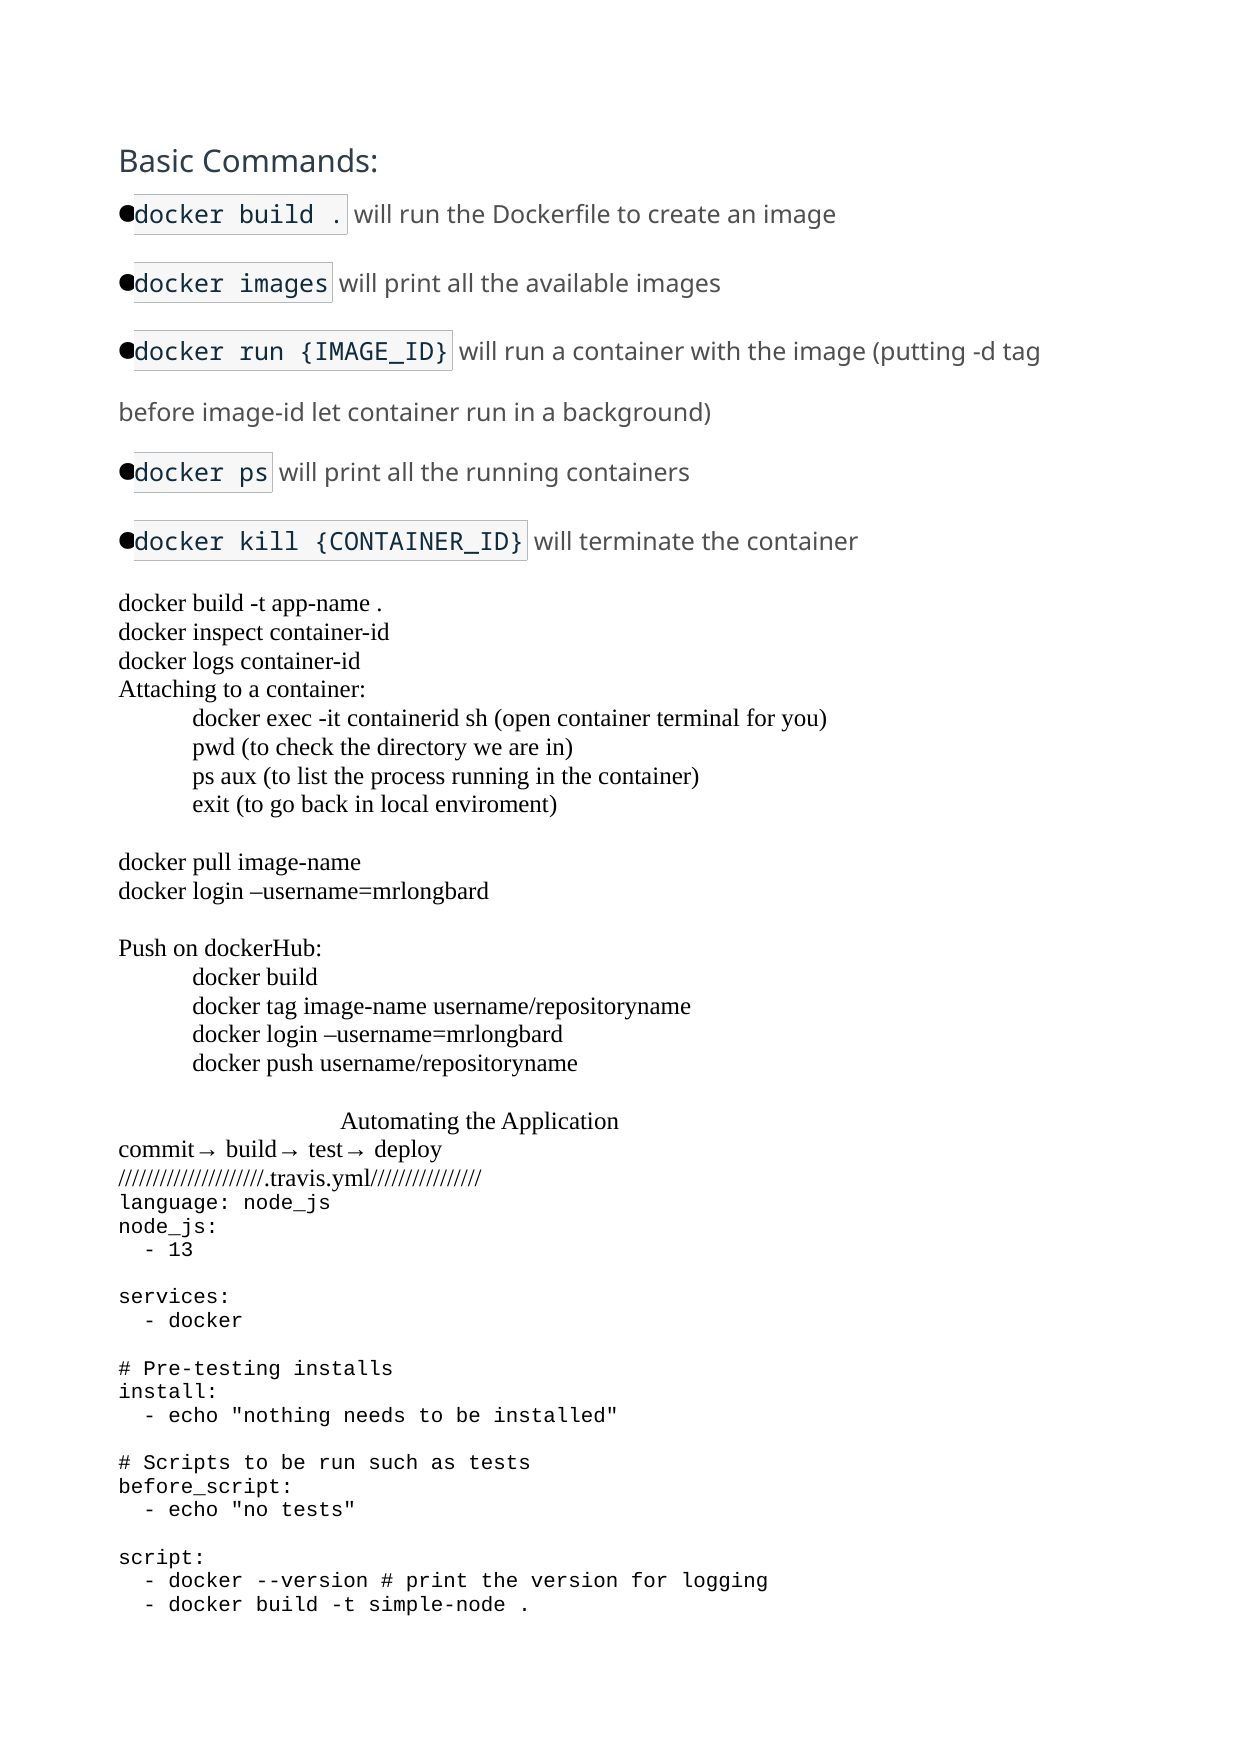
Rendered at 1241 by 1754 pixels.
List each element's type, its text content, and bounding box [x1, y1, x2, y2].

list docker images [118, 262, 332, 302]
text before_script: [118, 1476, 1122, 1499]
text docker pull image-name [118, 847, 1122, 876]
subtitle Basic Commands: [118, 139, 1122, 182]
list docker ps will print all the running containers [118, 452, 272, 492]
text - docker [118, 1310, 1122, 1334]
text - 13 [118, 1239, 1122, 1263]
text pwd (to check the directory we are in) [118, 732, 1122, 761]
text - docker --version # print the version for logging [118, 1570, 1122, 1594]
list docker run {IMAGE_ID} will run a container with the image (putting -d tag before image-id let container run in a background) [118, 330, 1122, 428]
text docker build [118, 962, 1122, 991]
text docker push username/repositoryname [118, 1048, 1122, 1077]
list docker build . [118, 194, 347, 234]
text ps aux (to list the process running in the container) [118, 761, 1122, 789]
text # Pre-testing installs [118, 1357, 1122, 1381]
text - echo "no tests" [118, 1499, 1122, 1523]
text # Scripts to be run such as tests [118, 1452, 1122, 1476]
text docker tag image-name username/repositoryname [118, 991, 1122, 1019]
list will print all the available images [333, 262, 1122, 302]
text node_js: [118, 1216, 1122, 1239]
text language: node_js [118, 1192, 1122, 1216]
text commit→ build→ test→ deploy [118, 1134, 1122, 1163]
text docker inspect container-id [118, 617, 1122, 646]
text docker login –username=mrlongbard [118, 876, 1122, 904]
text /////////////////////.travis.yml//////////////// [118, 1163, 1122, 1192]
text - echo "nothing needs to be installed" [118, 1405, 1122, 1428]
text script: [118, 1547, 1122, 1570]
list docker kill {CONTAINER_ID} [118, 520, 527, 560]
text install: [118, 1381, 1122, 1405]
list will terminate the container [528, 520, 1122, 560]
text Attaching to a container: [118, 674, 1122, 703]
text exit (to go back in local enviroment) [118, 789, 1122, 818]
text services: [118, 1287, 1122, 1310]
text docker exec -it containerid sh (open container terminal for you) [118, 703, 1122, 732]
text docker login –username=mrlongbard [118, 1019, 1122, 1048]
list will run the Dockerfile to create an image [348, 194, 1122, 234]
text Automating the Application [118, 1106, 1122, 1134]
text - docker build -t simple-node . [118, 1594, 1122, 1618]
text docker logs container-id [118, 646, 1122, 674]
text Push on dockerHub: [118, 933, 1122, 962]
text docker build -t app-name . [118, 588, 1122, 617]
list docker ps will print all the running containers [273, 452, 1122, 492]
